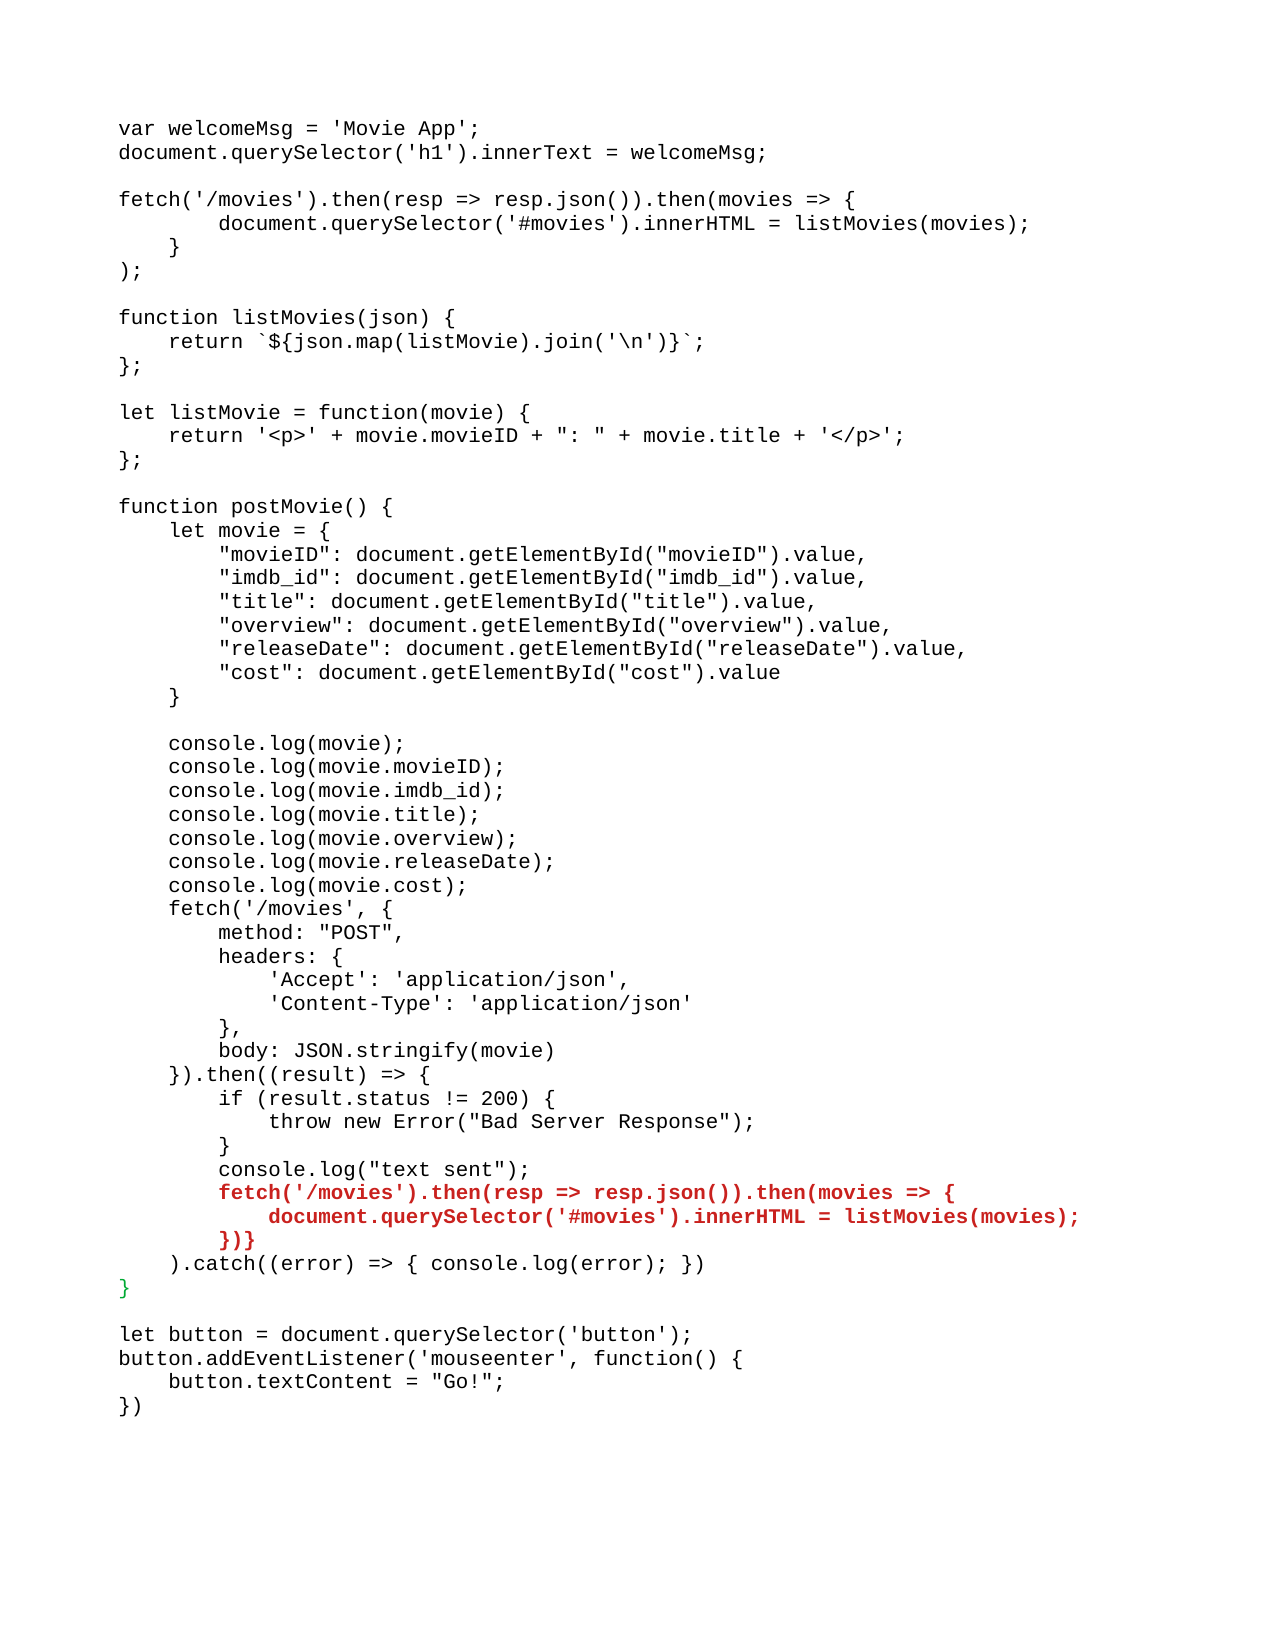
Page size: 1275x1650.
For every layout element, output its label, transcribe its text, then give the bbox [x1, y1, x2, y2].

text "overview": document.getElementById("overview").value, [118, 615, 1157, 638]
text return `${json.map(listMovie).join('\n')}`; [118, 331, 1157, 354]
text } [118, 236, 1157, 260]
text 'Accept': 'application/json', [118, 969, 1157, 993]
text "title": document.getElementById("title").value, [118, 591, 1157, 615]
text console.log(movie.title); [118, 804, 1157, 827]
text ).catch((error) => { console.log(error); }) [118, 1253, 1157, 1277]
text 'Content-Type': 'application/json' [118, 993, 1157, 1017]
text return '<p>' + movie.movieID + ": " + movie.title + '</p>'; [118, 426, 1157, 449]
text console.log(movie.movieID); [118, 757, 1157, 780]
text console.log(movie); [118, 733, 1157, 757]
text "imdb_id": document.getElementById("imdb_id").value, [118, 567, 1157, 591]
text let listMovie = function(movie) { [118, 402, 1157, 426]
text button.textContent = "Go!"; [118, 1371, 1157, 1395]
text console.log(movie.imdb_id); [118, 780, 1157, 804]
text let button = document.querySelector('button'); [118, 1324, 1157, 1348]
text }) [118, 1395, 1157, 1419]
text fetch('/movies').then(resp => resp.json()).then(movies => { [118, 189, 1157, 213]
text fetch('/movies').then(resp => resp.json()).then(movies => { [118, 1182, 1157, 1206]
text document.querySelector('#movies').innerHTML = listMovies(movies); [118, 1206, 1157, 1229]
text "cost": document.getElementById("cost").value [118, 662, 1157, 686]
text function postMovie() { [118, 496, 1157, 520]
text console.log("text sent"); [118, 1158, 1157, 1182]
text console.log(movie.releaseDate); [118, 851, 1157, 875]
text if (result.status != 200) { [118, 1088, 1157, 1111]
text }; [118, 354, 1157, 378]
text ); [118, 260, 1157, 284]
text } [118, 1277, 1157, 1300]
text fetch('/movies', { [118, 898, 1157, 922]
text }; [118, 449, 1157, 473]
text }, [118, 1017, 1157, 1040]
text button.addEventListener('mouseenter', function() { [118, 1348, 1157, 1371]
text var welcomeMsg = 'Movie App'; [118, 118, 1157, 142]
text })} [118, 1229, 1157, 1253]
text throw new Error("Bad Server Response"); [118, 1111, 1157, 1135]
text document.querySelector('h1').innerText = welcomeMsg; [118, 142, 1157, 165]
text body: JSON.stringify(movie) [118, 1040, 1157, 1064]
text }).then((result) => { [118, 1064, 1157, 1088]
text document.querySelector('#movies').innerHTML = listMovies(movies); [118, 213, 1157, 236]
text console.log(movie.cost); [118, 875, 1157, 898]
text function listMovies(json) { [118, 307, 1157, 331]
text } [118, 686, 1157, 709]
text headers: { [118, 946, 1157, 969]
text let movie = { [118, 520, 1157, 544]
text "movieID": document.getElementById("movieID").value, [118, 544, 1157, 567]
text method: "POST", [118, 922, 1157, 946]
text console.log(movie.overview); [118, 827, 1157, 851]
text "releaseDate": document.getElementById("releaseDate").value, [118, 638, 1157, 662]
text } [118, 1135, 1157, 1158]
